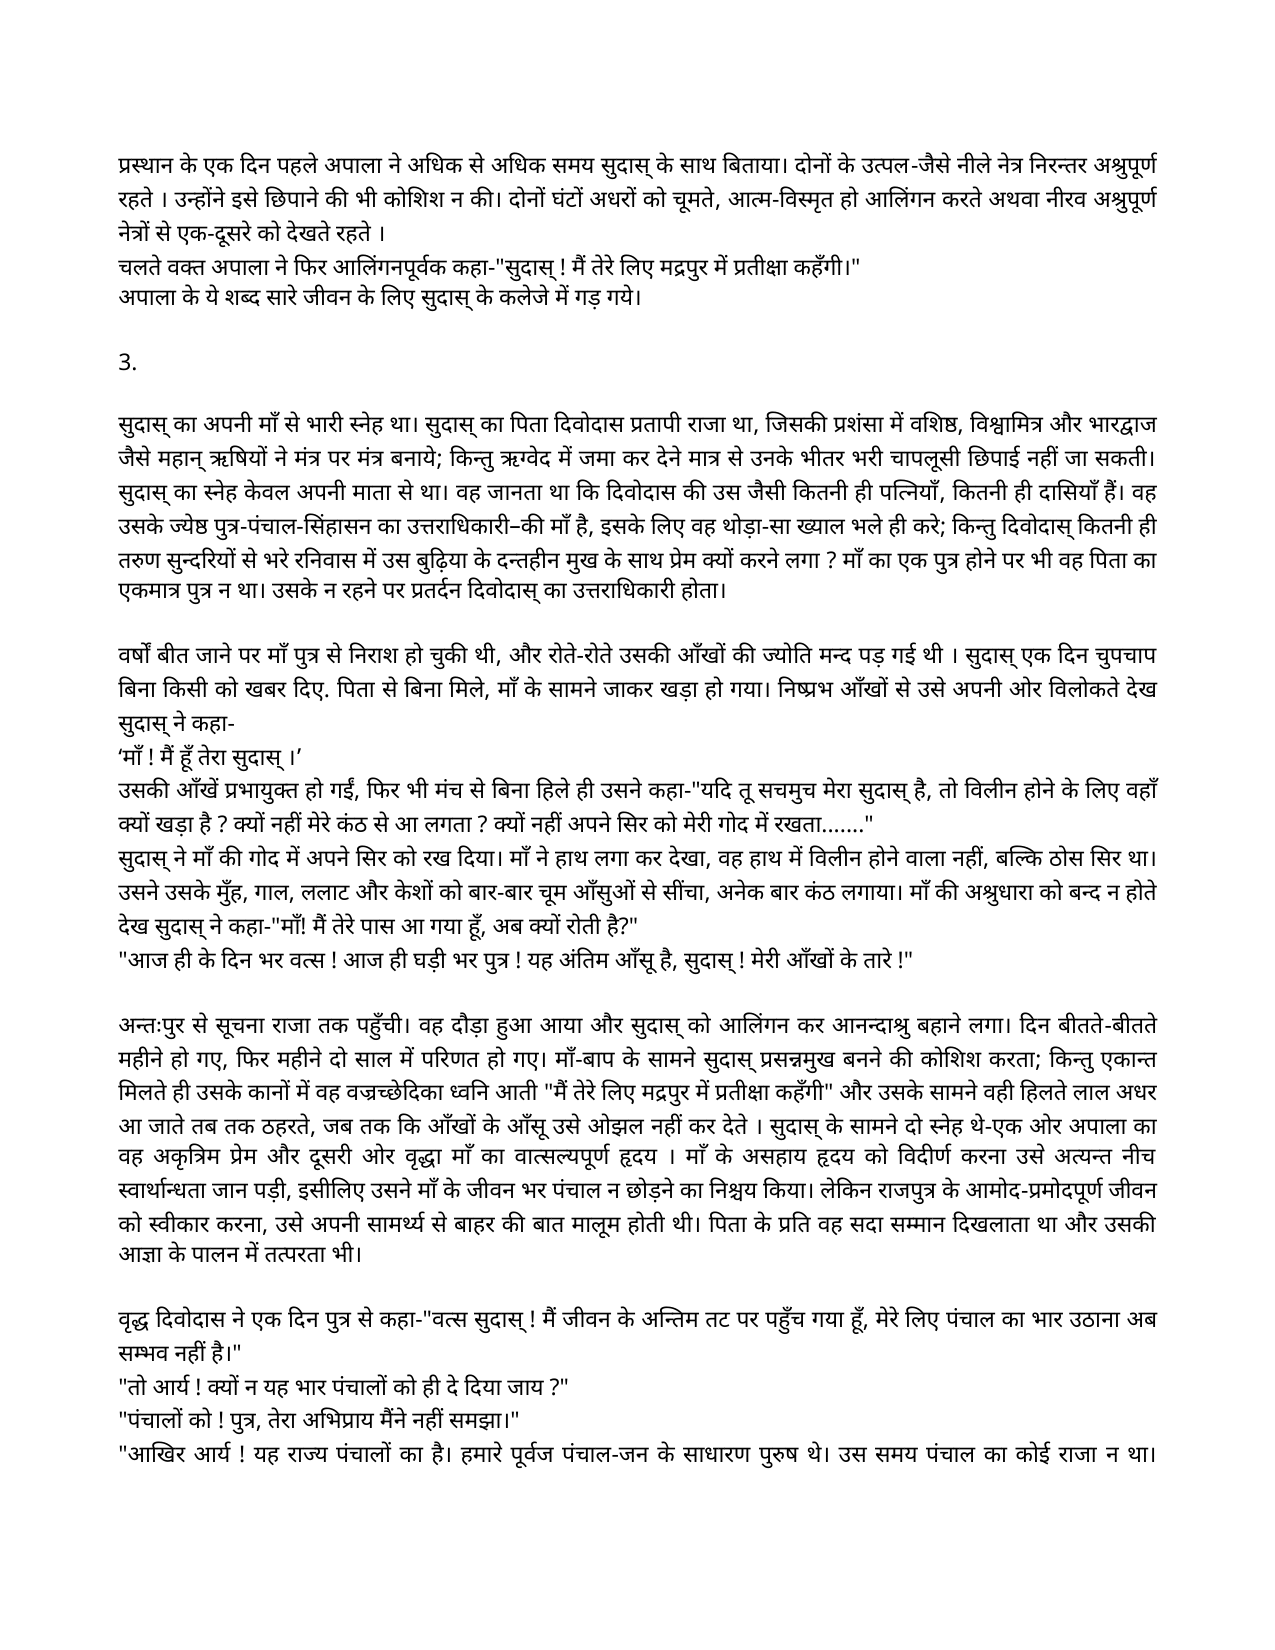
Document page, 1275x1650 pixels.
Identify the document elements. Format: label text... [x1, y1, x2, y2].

text "आज ही के दिन भर वत्स ! आज ही घड़ी भर पुत्र ! यह अंतिम आँसू है, सुदास् ! मेरी आँखों के तारे !" [118, 943, 1157, 977]
text ‘माँ ! मैं हूँ तेरा सुदास् ।’ [118, 740, 1157, 774]
text "पंचालों को ! पुत्र, तेरा अभिप्राय मैंने नहीं समझा।" [118, 1404, 1157, 1438]
text 3. [118, 346, 1157, 377]
text वर्षों बीत जाने पर माँ पुत्र से निराश हो चुकी थी, और रोते-रोते उसकी आँखों की ज्योति मन्द पड़ गई थी । सुदास् एक दिन चुपचाप बिना किसी को खबर दिए. पिता से बिना मिले, माँ के सामने जाकर खड़ा हो गया। निष्प्रभ आँखों से उसे अपनी ओर विलोकते देख सुदास् ने कहा- [118, 639, 1157, 740]
text अपाला के ये शब्द सारे जीवन के लिए सुदास् के कलेजे में गड़ गये। [118, 285, 1157, 315]
text "आखिर आर्य ! यह राज्य पंचालों का है। हमारे पूर्वज पंचाल-जन के साधारण पुरुष थे। उस समय पंचाल का कोई राजा न था। [118, 1438, 1157, 1472]
text सुदास् का अपनी माँ से भारी स्नेह था। सुदास् का पिता दिवोदास प्रतापी राजा था, जिसकी प्रशंसा में वशिष्ठ, विश्वामित्र और भारद्वाज जैसे महान् ऋषियों ने मंत्र पर मंत्र बनाये; किन्तु ऋग्वेद में जमा कर देने मात्र से उनके भीतर भरी चापलूसी छिपाई नहीं जा सकती। सुदास् का स्नेह केवल अपनी माता से था। वह जानता था कि दिवोदास की उस जैसी कितनी ही पत्नियाँ, कितनी ही दासियाँ हैं। वह उसके ज्येष्ठ पुत्र-पंचाल-सिंहासन का उत्तराधिकारी–की माँ है, इसके लिए वह थोड़ा-सा ख्याल भले ही करे; किन्तु दिवोदास् कितनी ही तरुण सुन्दरियों से भरे रनिवास में उस बुढ़िया के दन्तहीन मुख के साथ प्रेम क्यों करने लगा ? माँ का एक पुत्र होने पर भी वह पिता का एकमात्र पुत्र न था। उसके न रहने पर प्रतर्दन दिवोदास् का उत्तराधिकारी होता। [118, 408, 1157, 608]
text अन्तःपुर से सूचना राजा तक पहुँची। वह दौड़ा हुआ आया और सुदास् को आलिंगन कर आनन्दाश्रु बहाने लगा। दिन बीतते-बीतते महीने हो गए, फिर महीने दो साल में परिणत हो गए। माँ-बाप के सामने सुदास् प्रसन्नमुख बनने की कोशिश करता; किन्तु एकान्त मिलते ही उसके कानों में वह वज्रच्छेदिका ध्वनि आती "मैं तेरे लिए मद्रपुर में प्रतीक्षा कहँगी" और उसके सामने वही हिलते लाल अधर आ जाते तब तक ठहरते, जब तक कि आँखों के आँसू उसे ओझल नहीं कर देते । सुदास् के सामने दो स्नेह थे-एक ओर अपाला का वह अकृत्रिम प्रेम और दूसरी ओर वृद्धा माँ का वात्सल्यपूर्ण हृदय । माँ के असहाय हृदय को विदीर्ण करना उसे अत्यन्त नीच स्वार्थान्धता जान पड़ी, इसीलिए उसने माँ के जीवन भर पंचाल न छोड़ने का निश्चय किया। लेकिन राजपुत्र के आमोद-प्रमोदपूर्ण जीवन को स्वीकार करना, उसे अपनी सामर्थ्य से बाहर की बात मालूम होती थी। पिता के प्रति वह सदा सम्मान दिखलाता था और उसकी आज्ञा के पालन में तत्परता भी। [118, 1009, 1157, 1272]
text प्रस्थान के एक दिन पहले अपाला ने अधिक से अधिक समय सुदास् के साथ बिताया। दोनों के उत्पल-जैसे नीले नेत्र निरन्तर अश्रुपूर्ण रहते । उन्होंने इसे छिपाने की भी कोशिश न की। दोनों घंटों अधरों को चूमते, आत्म-विस्मृत हो आलिंगन करते अथवा नीरव अश्रुपूर्ण नेत्रों से एक-दूसरे को देखते रहते । [118, 149, 1157, 251]
text चलते वक्त अपाला ने फिर आलिंगनपूर्वक कहा-"सुदास् ! मैं तेरे लिए मद्रपुर में प्रतीक्षा कहँगी।" [118, 251, 1157, 285]
text उसकी आँखें प्रभायुक्त हो गईं, फिर भी मंच से बिना हिले ही उसने कहा-"यदि तू सचमुच मेरा सुदास् है, तो विलीन होने के लिए वहाँ क्यों खड़ा है ? क्यों नहीं मेरे कंठ से आ लगता ? क्यों नहीं अपने सिर को मेरी गोद में रखता......." [118, 774, 1157, 842]
text सुदास् ने माँ की गोद में अपने सिर को रख दिया। माँ ने हाथ लगा कर देखा, वह हाथ में विलीन होने वाला नहीं, बल्कि ठोस सिर था। उसने उसके मुँह, गाल, ललाट और केशों को बार-बार चूम आँसुओं से सींचा, अनेक बार कंठ लगाया। माँ की अश्रुधारा को बन्द न होते देख सुदास् ने कहा-"माँ! मैं तेरे पास आ गया हूँ, अब क्यों रोती है?" [118, 842, 1157, 943]
text वृद्ध दिवोदास ने एक दिन पुत्र से कहा-"वत्स सुदास् ! मैं जीवन के अन्तिम तट पर पहुँच गया हूँ, मेरे लिए पंचाल का भार उठाना अब सम्भव नहीं है।" [118, 1303, 1157, 1371]
text "तो आर्य ! क्यों न यह भार पंचालों को ही दे दिया जाय ?" [118, 1371, 1157, 1404]
